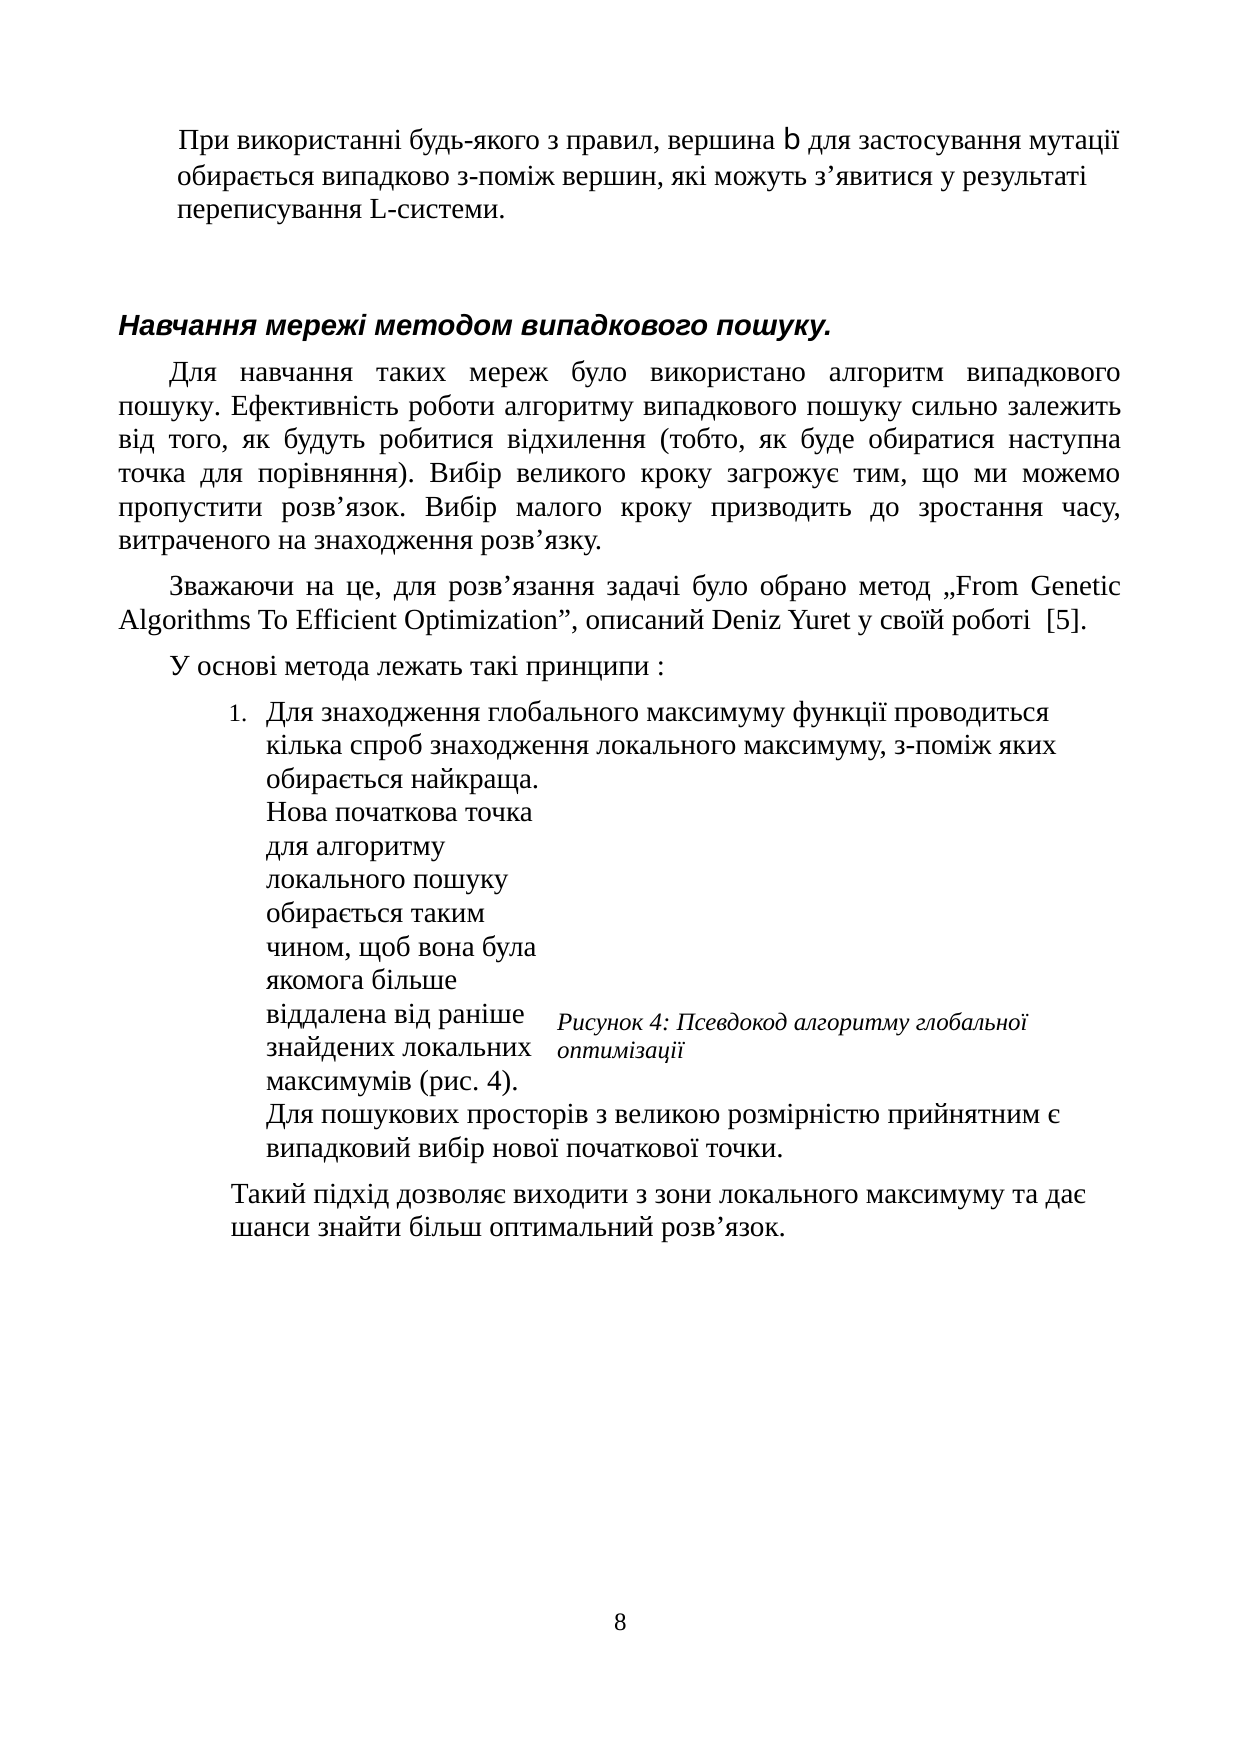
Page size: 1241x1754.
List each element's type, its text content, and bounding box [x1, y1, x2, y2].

list Такий підхід дозволяє виходити з зони локального максимуму та дає шанси знайти більш оптимальний розв’язок. [231, 1176, 1122, 1243]
text Зважаючи на це, для розв’язання задачі було обрано метод „From Genetic Algorithms To Efficient Optimization”, описаний Deniz Yuret у своїй роботі [5]. [118, 568, 1122, 635]
text При використанні будь-якого з правил, вершина b для застосування мутації обирається випадково з-поміж вершин, які можуть з’явитися у результаті переписування L-системи. [177, 118, 1122, 225]
text У основі метода лежать такі принципи : [118, 648, 1122, 681]
text Для навчання таких мереж було використано алгоритм випадкового пошуку. Ефективність роботи алгоритму випадкового пошуку сильно залежить від того, як будуть робитися відхилення (тобто, як буде обиратися наступна точка для порівняння). Вибір великого кроку загрожує тим, що ми можемо пропустити розв’язок. Вибір малого кроку призводить до зростання часу, витраченого на знаходження розв’язку. [118, 354, 1122, 556]
list Для знаходження глобального максимуму функції проводиться кілька спроб знаходження локального максимуму, з-поміж яких обирається найкраща. Нова початкова точка для алгоритму локального пошуку обирається таким чином, щоб вона була якомога більше віддалена від раніше знайдених локальних максимумів (рис. 4). Для пошукових просторів з великою розмірністю прийнятним є випадковий вибір нової початкової точки. [228, 694, 1122, 1163]
subtitle Навчання мережі методом випадкового пошуку. [118, 308, 1122, 342]
list Рисунок 4: Псевдокод алгоритму глобальної оптимізації [557, 774, 1080, 1064]
